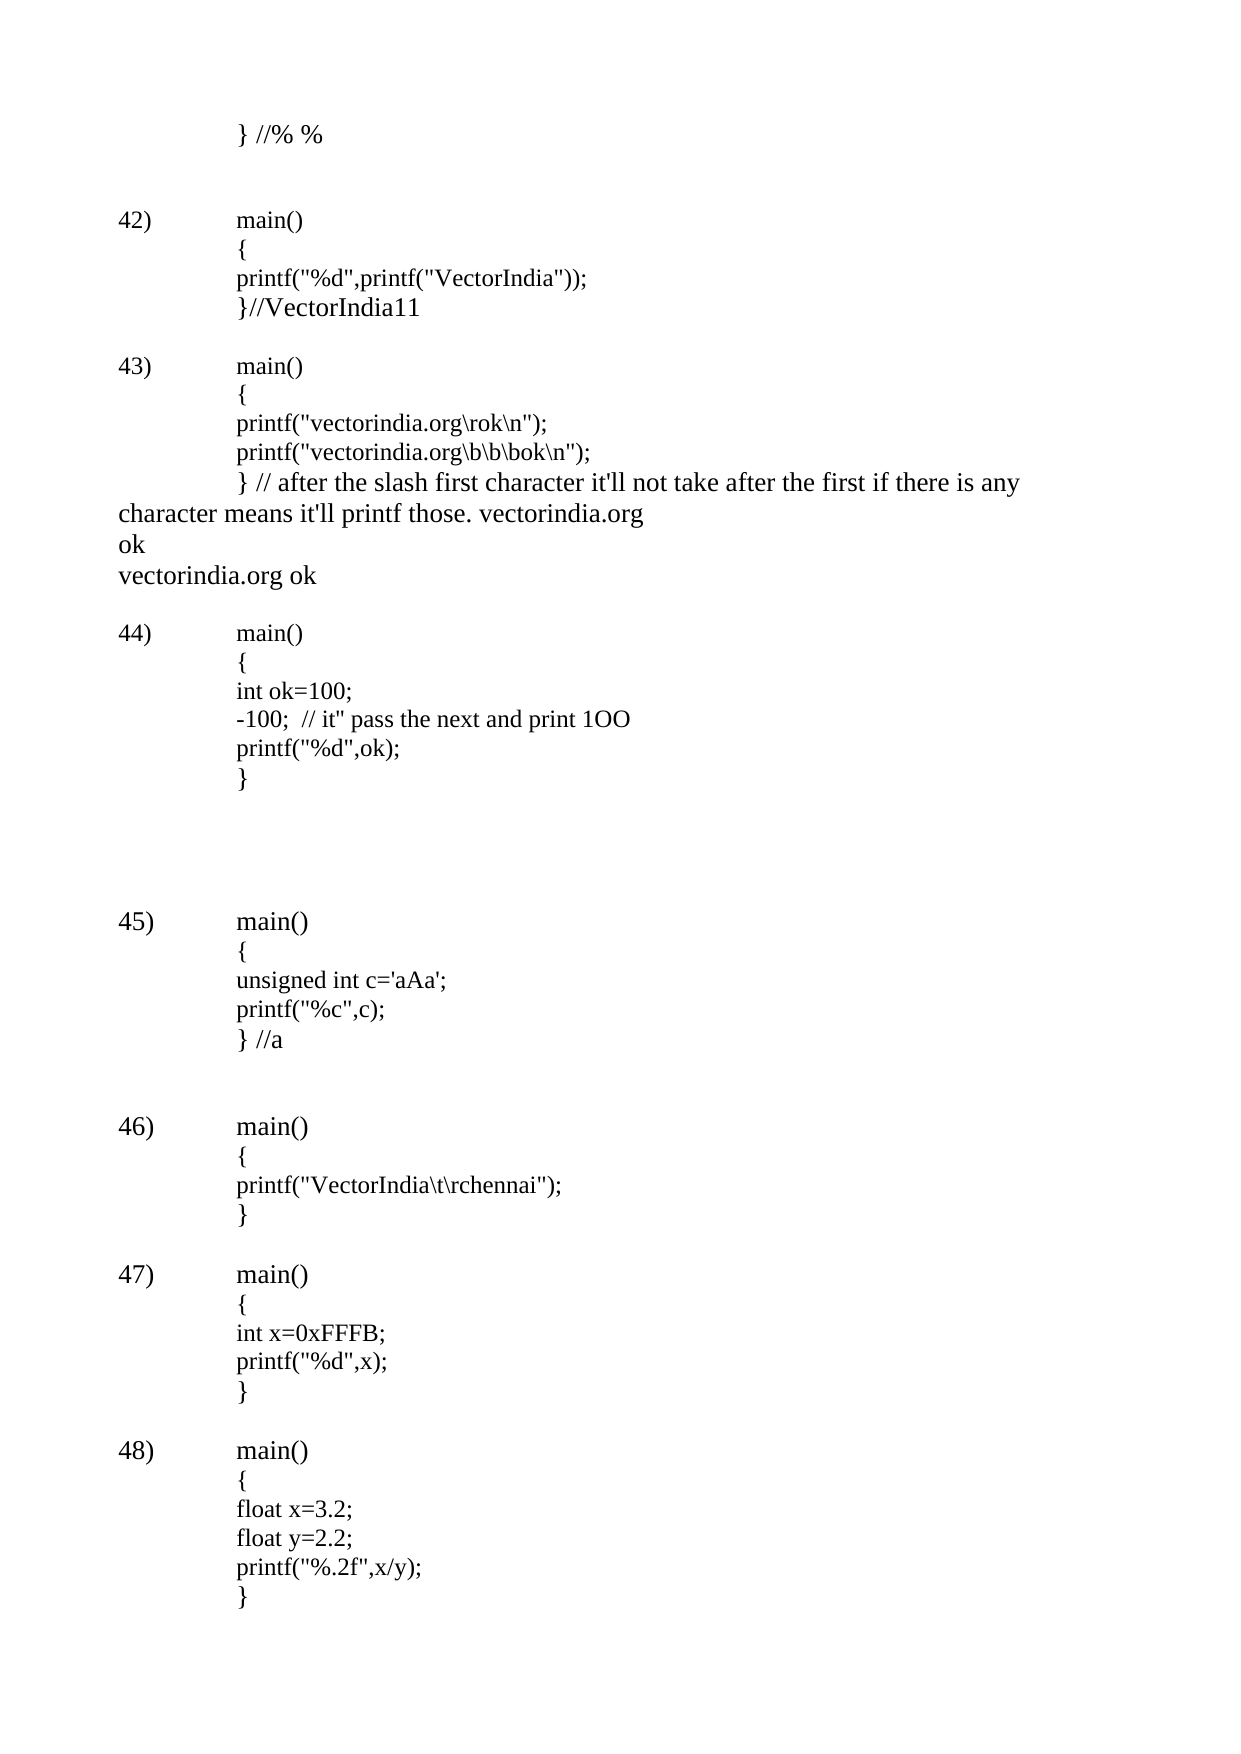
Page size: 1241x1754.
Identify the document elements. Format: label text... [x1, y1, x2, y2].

text 46) main() [118, 1110, 1122, 1141]
text vectorindia.org ok [118, 559, 1122, 590]
text unsigned int c='aAa'; [118, 965, 1122, 994]
text printf("%c",c); [118, 994, 1122, 1023]
text printf("%d",printf("VectorIndia")); [118, 263, 1122, 292]
text { [118, 379, 1122, 408]
text printf("%d",x); [118, 1346, 1122, 1375]
text 42) main() [118, 205, 1122, 234]
text printf("VectorIndia\t\rchennai"); [118, 1170, 1122, 1198]
text } //% % [118, 118, 1122, 149]
text } [118, 1580, 1122, 1612]
text 45) main() [118, 905, 1122, 936]
text } //a [118, 1023, 1122, 1054]
text { [118, 1141, 1122, 1170]
text printf("vectorindia.org\b\b\bok\n"); [118, 437, 1122, 466]
text printf("%d",ok); [118, 733, 1122, 762]
text { [118, 647, 1122, 676]
text float y=2.2; [118, 1523, 1122, 1552]
text float x=3.2; [118, 1494, 1122, 1523]
text } [118, 1198, 1122, 1230]
text printf("%.2f",x/y); [118, 1552, 1122, 1580]
text int ok=100; [118, 676, 1122, 704]
text } // after the slash first character it'll not take after the first if there is any character means it'll printf those. vectorindia.org [118, 466, 1122, 528]
text 44) main() [118, 618, 1122, 647]
text { [118, 234, 1122, 263]
text 48) main() [118, 1434, 1122, 1465]
text }//VectorIndia11 [118, 292, 1122, 323]
text } [118, 1375, 1122, 1406]
text 47) main() [118, 1258, 1122, 1289]
text -100; // it'' pass the next and print 1OO [118, 704, 1122, 733]
text 43) main() [118, 351, 1122, 379]
text { [118, 936, 1122, 965]
text } [118, 762, 1122, 793]
text int x=0xFFFB; [118, 1318, 1122, 1346]
text ok [118, 528, 1122, 559]
text { [118, 1289, 1122, 1318]
text printf("vectorindia.org\rok\n"); [118, 408, 1122, 437]
text { [118, 1465, 1122, 1494]
